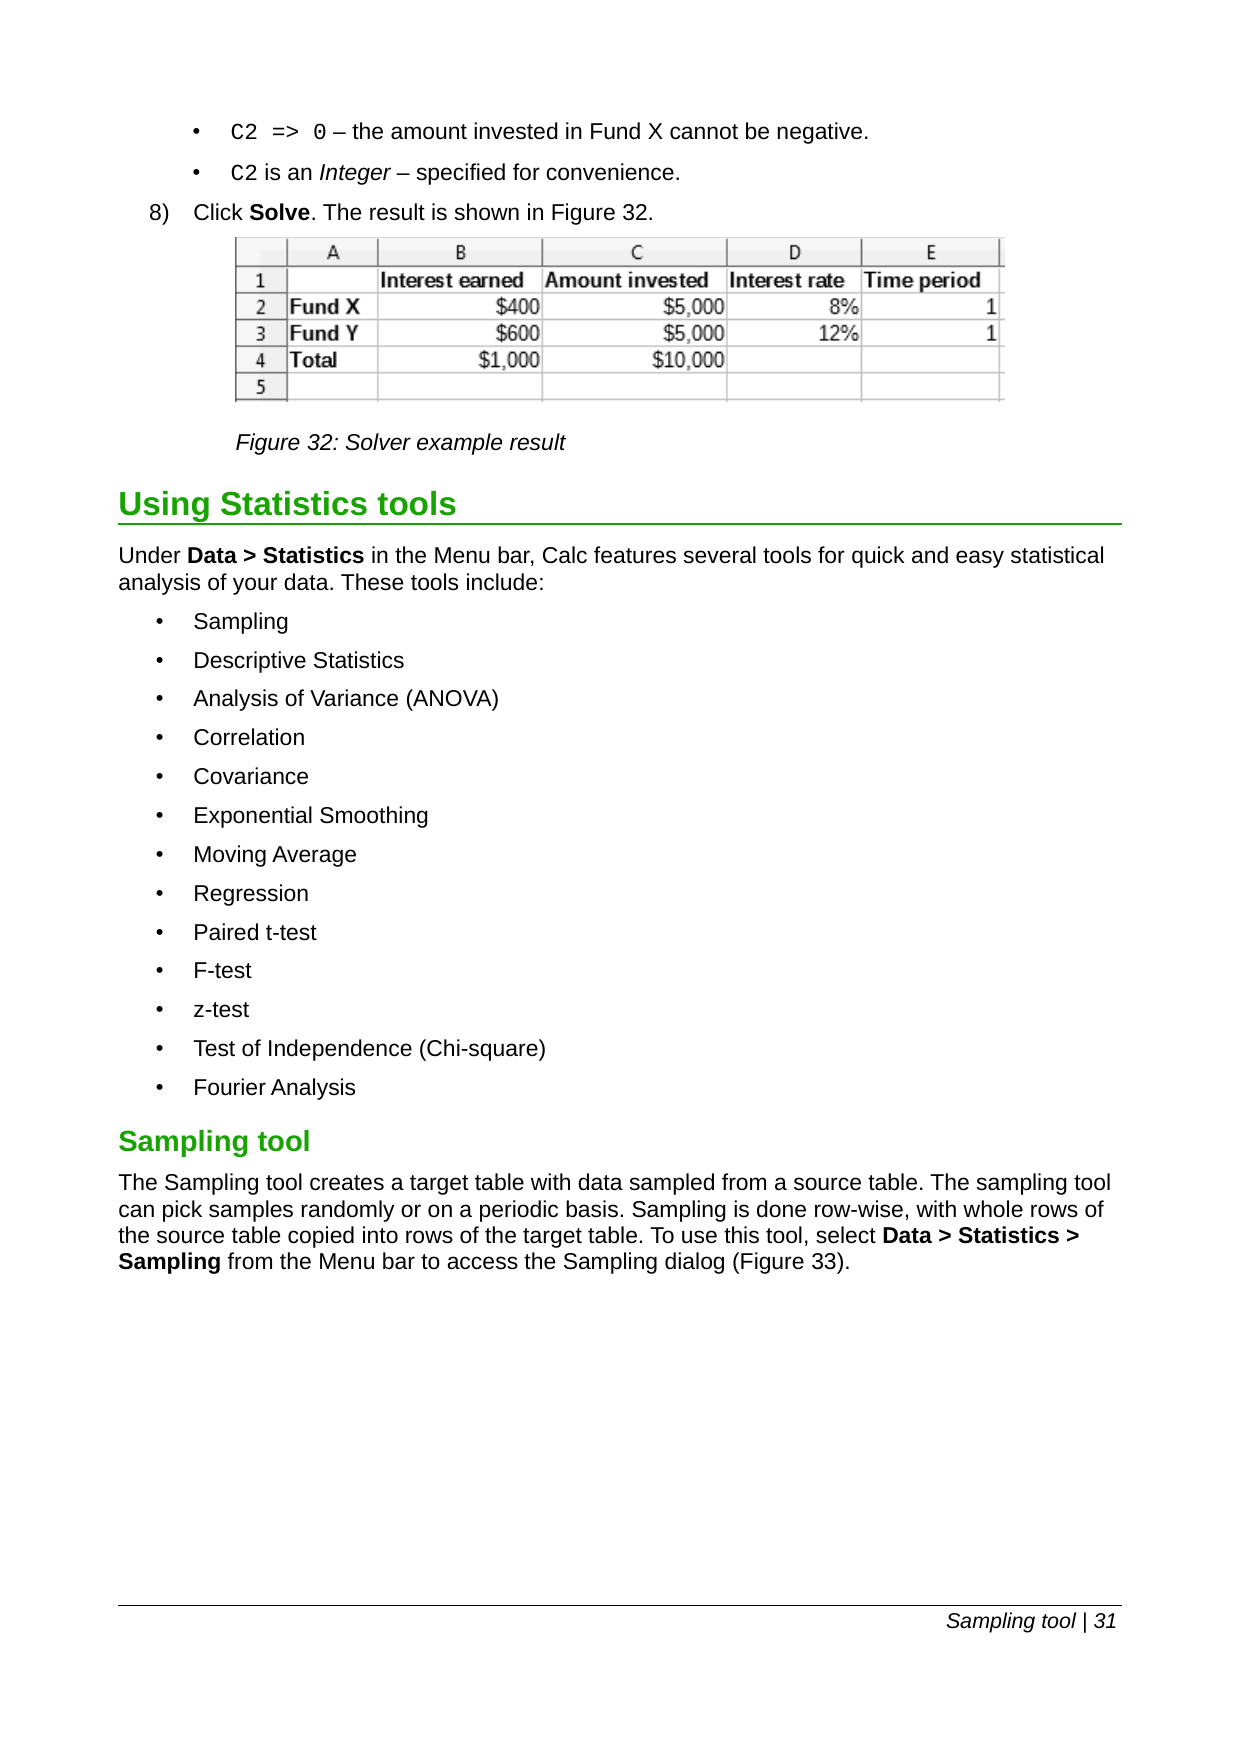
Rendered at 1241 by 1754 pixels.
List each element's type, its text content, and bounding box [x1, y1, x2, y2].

list Analysis of Variance (ANOVA) [156, 685, 1122, 712]
picture [235, 237, 1005, 402]
list Fourier Analysis [156, 1074, 1122, 1100]
text The Sampling tool creates a target table with data sampled from a source table. The sampling tool can pick samples randomly or on a periodic basis. Sampling is done row-wise, with whole rows of the source table copied into rows of the target table. To use this tool, select Data > Statistics > Sampling from the Menu bar to access the Sampling dialog (Figure 33). [118, 1169, 1122, 1275]
text Figure 32: Solver example result [235, 402, 1005, 455]
list Paired t-test [156, 918, 1122, 945]
list Moving Average [156, 841, 1122, 867]
list C2 => 0 – the amount invested in Fund X cannot be negative. [192, 118, 1122, 146]
list Regression [156, 880, 1122, 906]
list z-test [156, 996, 1122, 1023]
list Covariance [156, 763, 1122, 789]
subtitle Sampling tool [118, 1124, 1122, 1157]
list Test of Independence (Chi-square) [156, 1035, 1122, 1061]
list Sampling [156, 608, 1122, 634]
list C2 is an Integer – specified for convenience. [192, 158, 1122, 187]
list Click Solve. The result is shown in Figure 32. [169, 199, 1122, 225]
subtitle Using Statistics tools [118, 484, 1122, 523]
list Descriptive Statistics [156, 647, 1122, 673]
text Under Data > Statistics in the Menu bar, Calc features several tools for quick and easy statistical analysis of your data. These tools include: [118, 542, 1122, 595]
list F-test [156, 957, 1122, 984]
list Exponential Smoothing [156, 802, 1122, 828]
list Correlation [156, 724, 1122, 751]
